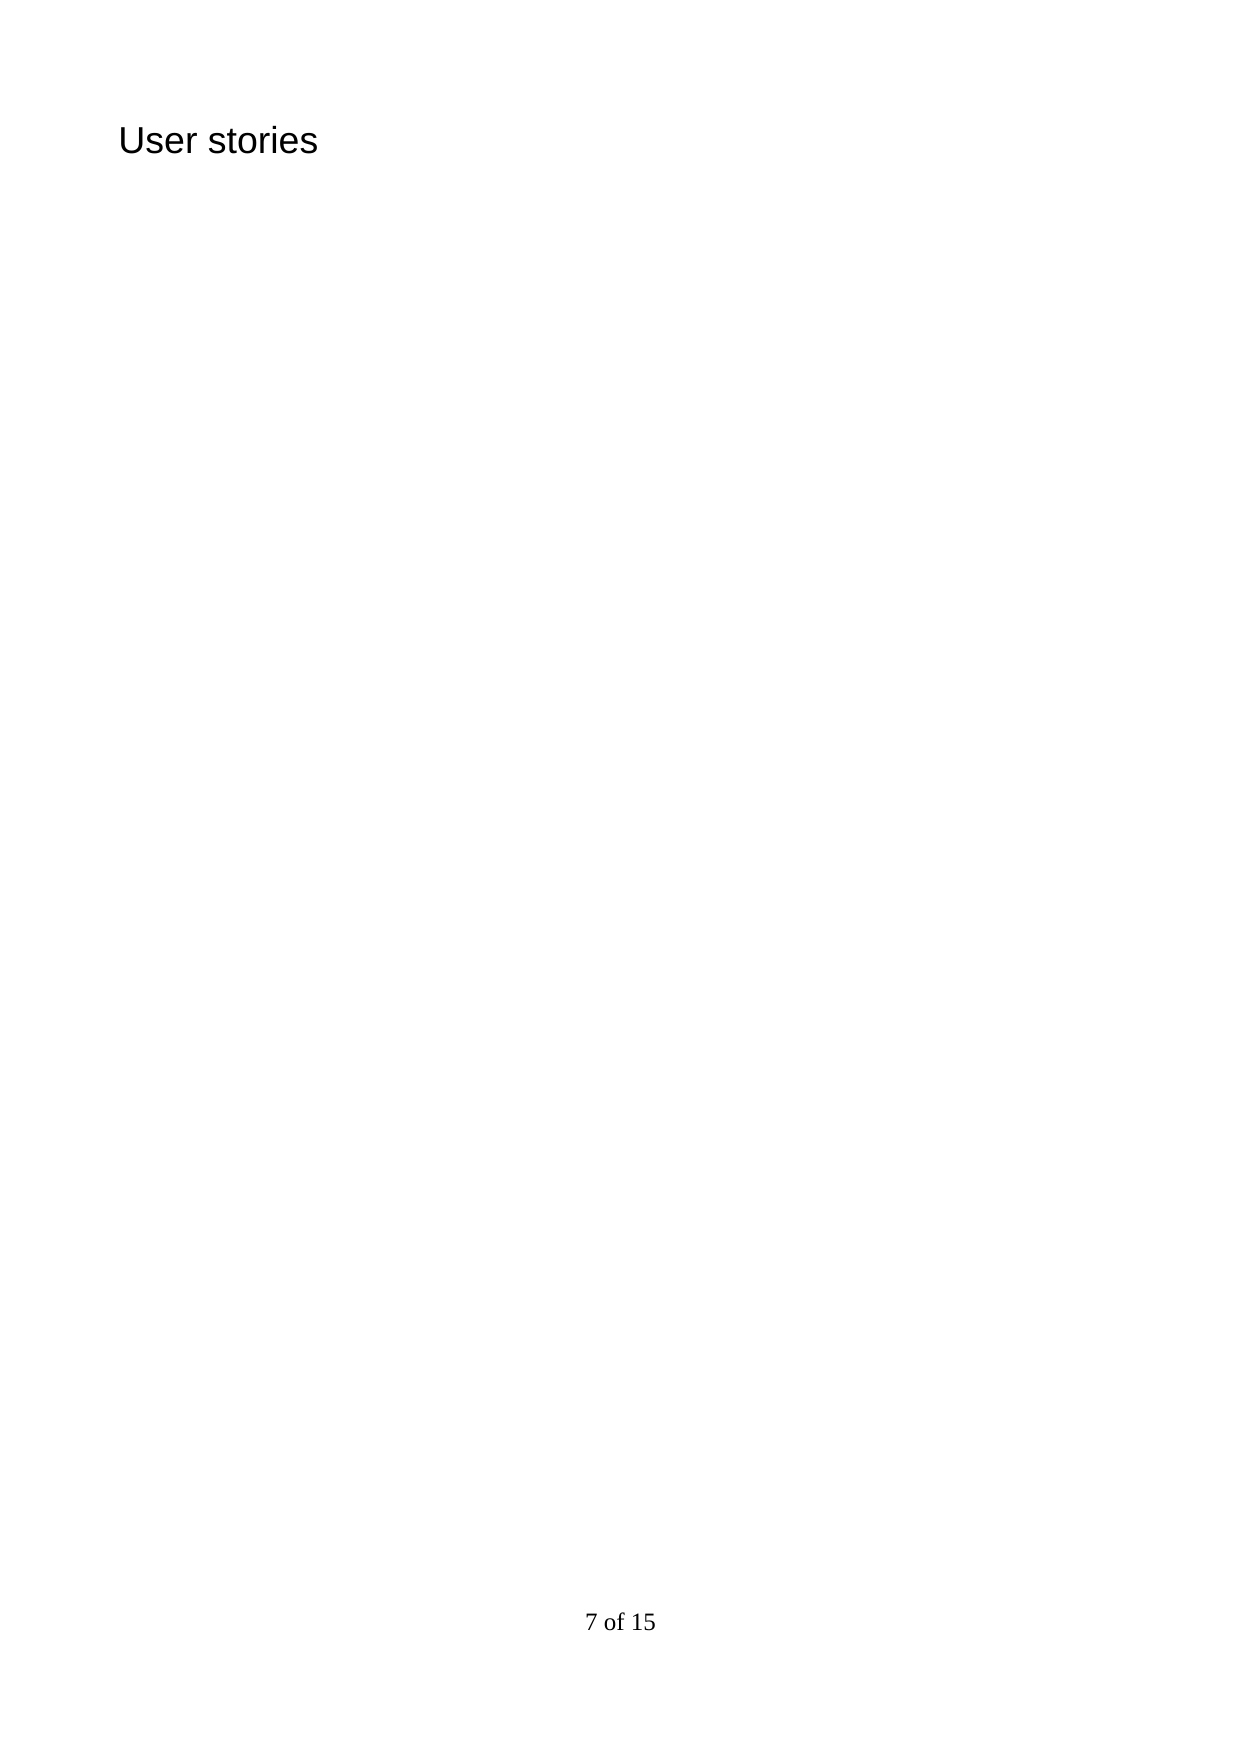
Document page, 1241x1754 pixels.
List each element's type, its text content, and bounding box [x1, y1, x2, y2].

subtitle User stories [118, 118, 1122, 161]
